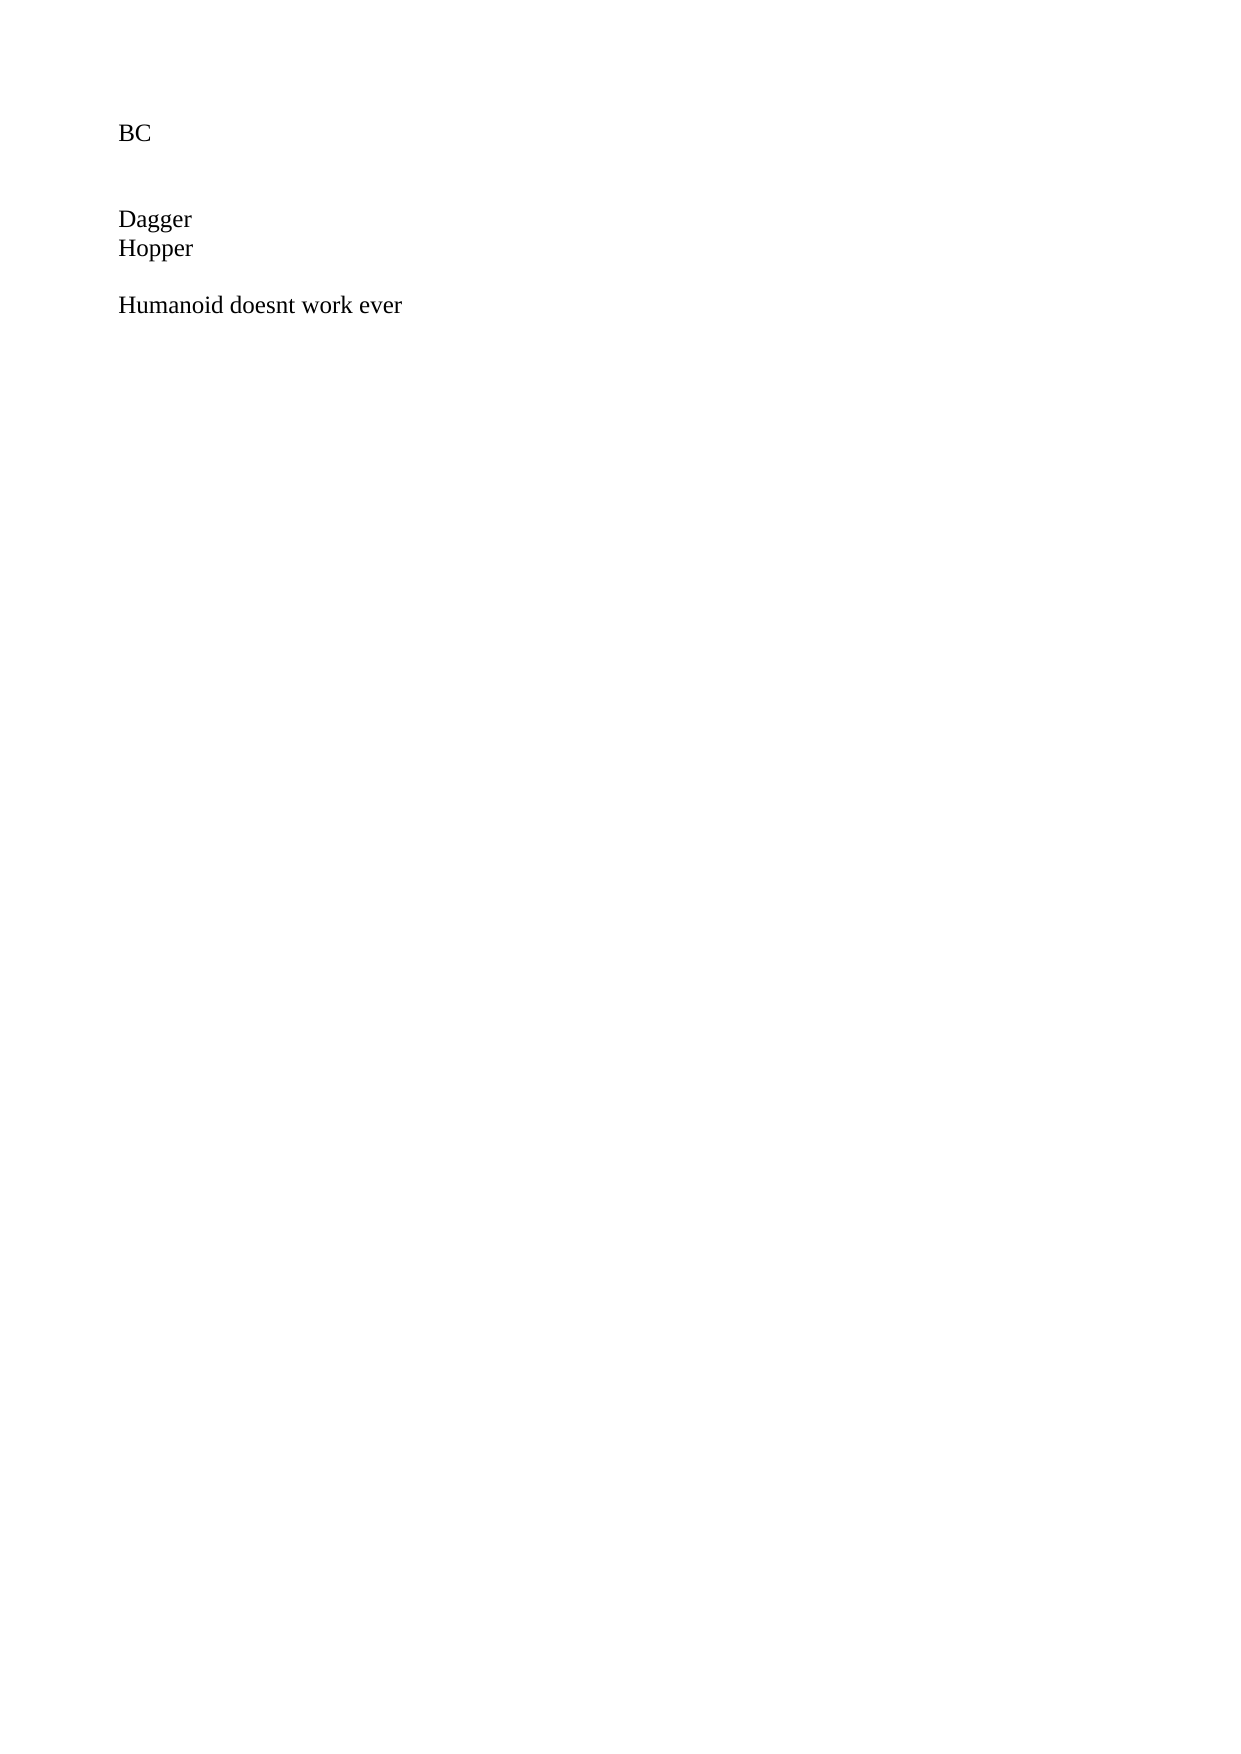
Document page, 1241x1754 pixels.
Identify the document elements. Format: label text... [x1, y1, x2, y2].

text Dagger [118, 204, 1122, 233]
text Humanoid doesnt work ever [118, 291, 1122, 319]
text Hopper [118, 233, 1122, 262]
text BC [118, 118, 1122, 147]
